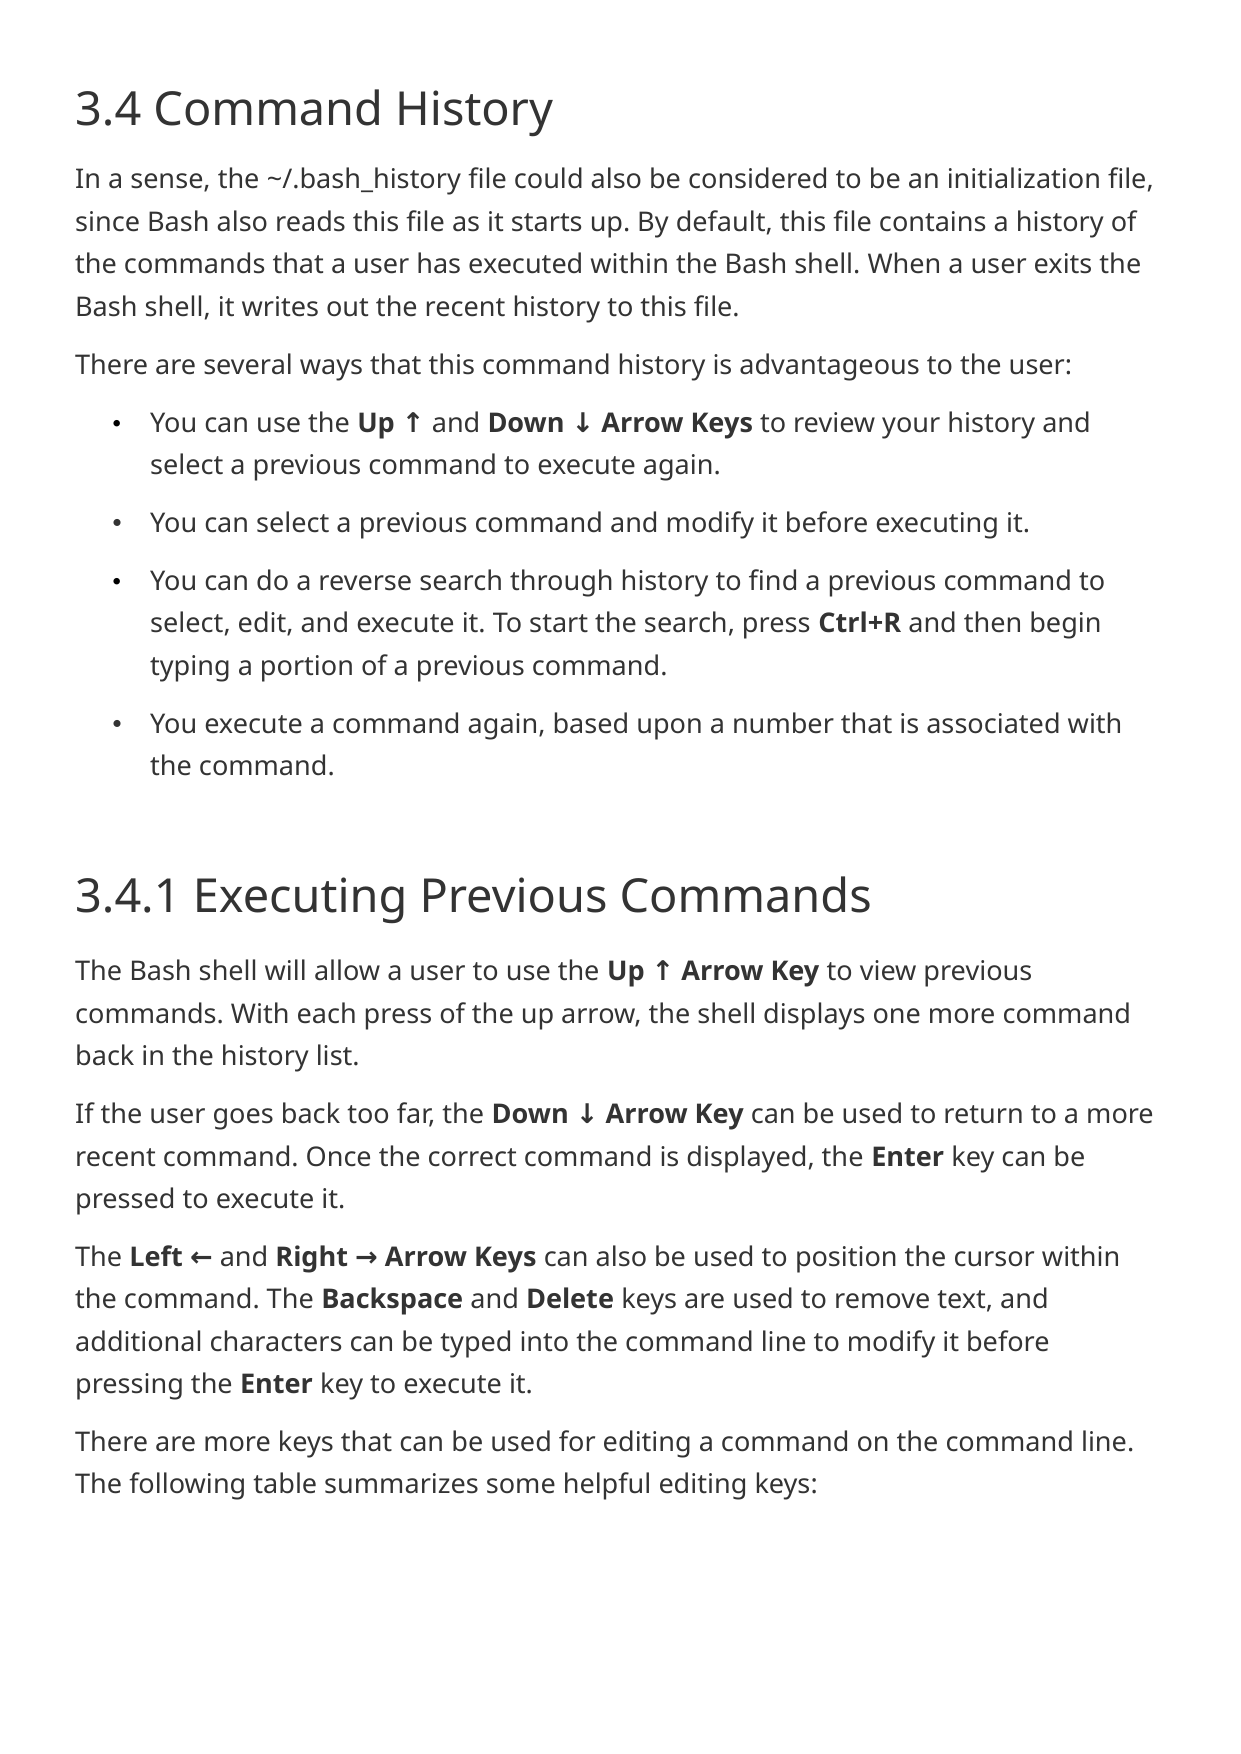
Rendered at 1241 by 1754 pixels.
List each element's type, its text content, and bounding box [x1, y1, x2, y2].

text The Left ← and Right → Arrow Keys can also be used to position the cursor within the command. The Backspace and Delete keys are used to remove text, and additional characters can be typed into the command line to modify it before pressing the Enter key to execute it. [75, 1237, 1165, 1401]
text 3.4.1 Executing Previous Commands [75, 863, 1165, 927]
list You execute a command again, based upon a number that is associated with the command. [112, 704, 1165, 784]
list You can use the Up ↑ and Down ↓ Arrow Keys to review your history and select a previous command to execute again. [112, 403, 1165, 482]
subtitle 3.4 Command History [75, 75, 1165, 139]
list You can select a previous command and modify it before executing it. [112, 503, 1165, 540]
text There are more keys that can be used for editing a command on the command line. The following table summarizes some helpful editing keys: [75, 1423, 1165, 1502]
text The Bash shell will allow a user to use the Up ↑ Arrow Key to view previous commands. With each press of the up arrow, the shell displays one more command back in the history list. [75, 952, 1165, 1073]
text In a sense, the ~/.bash_history file could also be considered to be an initialization file, since Bash also reads this file as it starts up. By default, this file contains a history of the commands that a user has executed within the Bash shell. When a user exits the Bash shell, it writes out the recent history to this file. [75, 160, 1165, 324]
list You can do a reverse search through history to find a previous command to select, edit, and execute it. To start the search, press Ctrl+R and then begin typing a portion of a previous command. [112, 562, 1165, 683]
text There are several ways that this command history is advantageous to the user: [75, 345, 1165, 382]
text If the user goes back too far, the Down ↓ Arrow Key can be used to return to a more recent command. Once the correct command is displayed, the Enter key can be pressed to execute it. [75, 1094, 1165, 1216]
